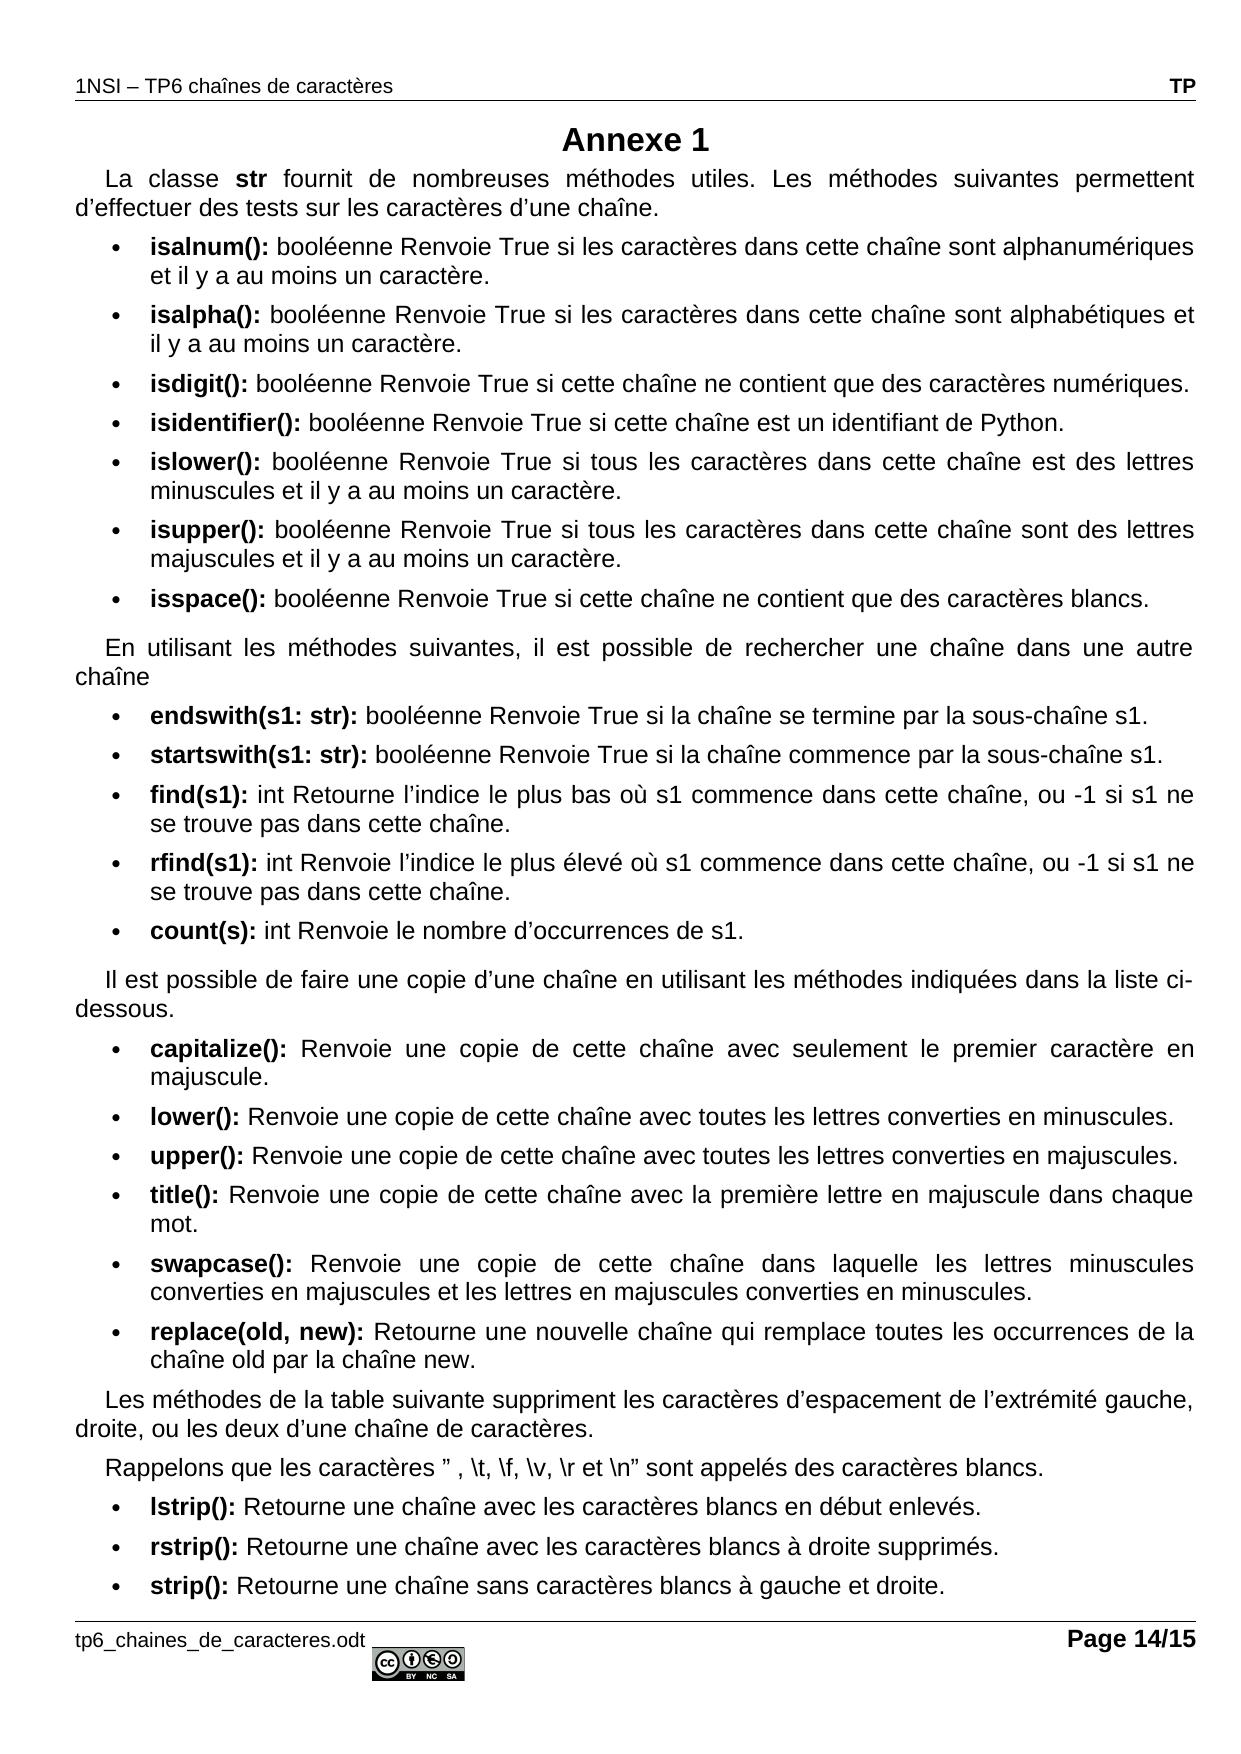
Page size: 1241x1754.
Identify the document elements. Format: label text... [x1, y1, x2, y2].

text Annexe 1 [75, 120, 1196, 158]
list lstrip(): Retourne une chaîne avec les caractères blancs en début enlevés. [112, 1492, 1196, 1521]
text Les méthodes de la table suivante suppriment les caractères d’espacement de l’extrémité gauche, droite, ou les deux d’une chaîne de caractères. [75, 1385, 1196, 1442]
list isalpha(): booléenne Renvoie True si les caractères dans cette chaîne sont alphabétiques et il y a au moins un caractère. [112, 300, 1196, 358]
list find(s1): int Retourne l’indice le plus bas où s1 commence dans cette chaîne, ou -1 si s1 ne se trouve pas dans cette chaîne. [112, 780, 1196, 837]
list lower(): Renvoie une copie de cette chaîne avec toutes les lettres converties en minuscules. [112, 1102, 1196, 1130]
list rstrip(): Retourne une chaîne avec les caractères blancs à droite supprimés. [112, 1532, 1196, 1560]
text La classe str fournit de nombreuses méthodes utiles. Les méthodes suivantes permettent d’effectuer des tests sur les caractères d’une chaîne. [75, 164, 1196, 222]
list strip(): Retourne une chaîne sans caractères blancs à gauche et droite. [112, 1571, 1196, 1600]
list isalnum(): booléenne Renvoie True si les caractères dans cette chaîne sont alphanumériques et il y a au moins un caractère. [112, 232, 1196, 290]
list swapcase(): Renvoie une copie de cette chaîne dans laquelle les lettres minuscules converties en majuscules et les lettres en majuscules converties en minuscules. [112, 1248, 1196, 1306]
list startswith(s1: str): booléenne Renvoie True si la chaîne commence par la sous-chaîne s1. [112, 740, 1196, 769]
text Il est possible de faire une copie d’une chaîne en utilisant les méthodes indiquées dans la liste ci-dessous. [75, 965, 1196, 1023]
list isidentifier(): booléenne Renvoie True si cette chaîne est un identifiant de Python. [112, 408, 1196, 437]
list endswith(s1: str): booléenne Renvoie True si la chaîne se termine par la sous-chaîne s1. [112, 701, 1196, 730]
list isdigit(): booléenne Renvoie True si cette chaîne ne contient que des caractères numériques. [112, 368, 1196, 397]
picture [372, 1647, 465, 1681]
list replace(old, new): Retourne une nouvelle chaîne qui remplace toutes les occurrences de la chaîne old par la chaîne new. [112, 1317, 1196, 1374]
text Rappelons que les caractères ” , \t, \f, \v, \r et \n” sont appelés des caractères blancs. [75, 1453, 1196, 1482]
list capitalize(): Renvoie une copie de cette chaîne avec seulement le premier caractère en majuscule. [112, 1033, 1196, 1091]
list isspace(): booléenne Renvoie True si cette chaîne ne contient que des caractères blancs. [112, 583, 1196, 612]
list upper(): Renvoie une copie de cette chaîne avec toutes les lettres converties en majuscules. [112, 1141, 1196, 1170]
list islower(): booléenne Renvoie True si tous les caractères dans cette chaîne est des lettres minuscules et il y a au moins un caractère. [112, 447, 1196, 505]
text En utilisant les méthodes suivantes, il est possible de rechercher une chaîne dans une autre chaîne [75, 633, 1196, 690]
list count(s): int Renvoie le nombre d’occurrences de s1. [112, 916, 1196, 945]
list isupper(): booléenne Renvoie True si tous les caractères dans cette chaîne sont des lettres majuscules et il y a au moins un caractère. [112, 515, 1196, 573]
list title(): Renvoie une copie de cette chaîne avec la première lettre en majuscule dans chaque mot. [112, 1180, 1196, 1238]
list rfind(s1): int Renvoie l’indice le plus élevé où s1 commence dans cette chaîne, ou -1 si s1 ne se trouve pas dans cette chaîne. [112, 848, 1196, 905]
